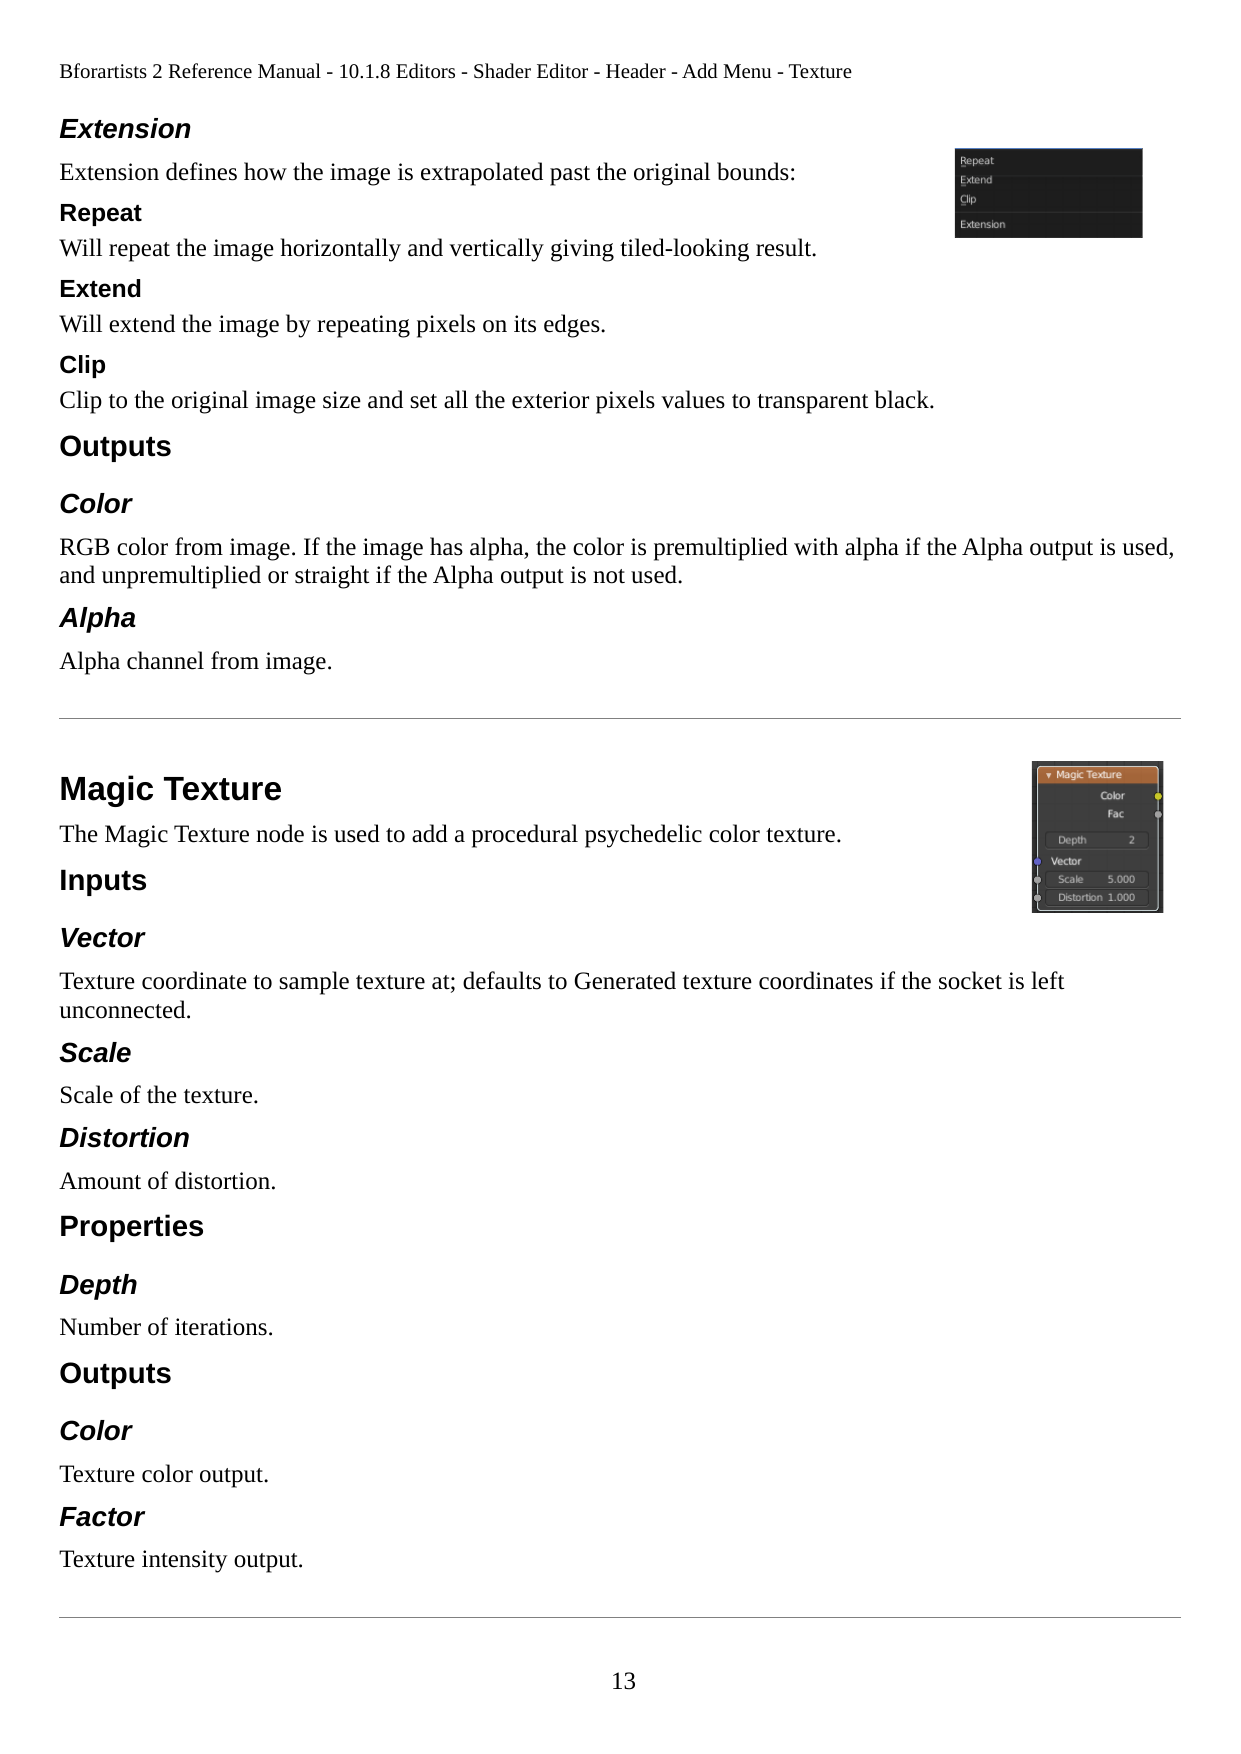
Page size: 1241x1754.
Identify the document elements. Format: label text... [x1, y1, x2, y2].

text Texture coordinate to sample texture at; defaults to Generated texture coordinates if the socket is left unconnected. [59, 966, 1181, 1023]
text Will extend the image by repeating pixels on its edges. [59, 309, 1181, 338]
subtitle Depth [59, 1268, 1181, 1300]
subtitle Color [59, 1414, 1181, 1446]
subtitle Inputs [59, 863, 1031, 897]
subtitle Outputs [59, 428, 1181, 462]
subtitle Color [59, 487, 1181, 519]
subtitle Extend [59, 274, 1181, 303]
text Alpha channel from image. [59, 646, 1181, 675]
text Texture intensity output. [59, 1544, 1181, 1573]
subtitle Distortion [59, 1122, 1181, 1153]
subtitle Vector [59, 922, 1181, 953]
subtitle [1164, 768, 1181, 807]
subtitle Extension [59, 113, 1181, 144]
subtitle Properties [59, 1209, 1181, 1243]
subtitle Clip [59, 350, 1181, 379]
subtitle Magic Texture [59, 768, 1031, 807]
text Amount of distortion. [59, 1166, 1181, 1195]
text Clip to the original image size and set all the exterior pixels values to transparent black. [59, 385, 1181, 414]
subtitle Repeat [59, 198, 954, 227]
subtitle Scale [59, 1036, 1181, 1068]
picture [1031, 761, 1164, 913]
text Extension defines how the image is extrapolated past the original bounds: [59, 157, 954, 186]
text Number of iterations. [59, 1312, 1181, 1341]
text Will repeat the image horizontally and vertically giving tiled-looking result. [59, 233, 1181, 262]
text Scale of the texture. [59, 1080, 1181, 1109]
text Texture color output. [59, 1459, 1181, 1488]
text RGB color from image. If the image has alpha, the color is premultiplied with alpha if the Alpha output is used, and unpremultiplied or straight if the Alpha output is not used. [59, 532, 1181, 589]
subtitle [1143, 198, 1181, 227]
subtitle [1164, 863, 1181, 897]
picture [954, 148, 1143, 238]
text The Magic Texture node is used to add a procedural psychedelic color texture. [59, 819, 1031, 848]
subtitle Outputs [59, 1356, 1181, 1389]
subtitle Factor [59, 1500, 1181, 1532]
subtitle Alpha [59, 602, 1181, 633]
